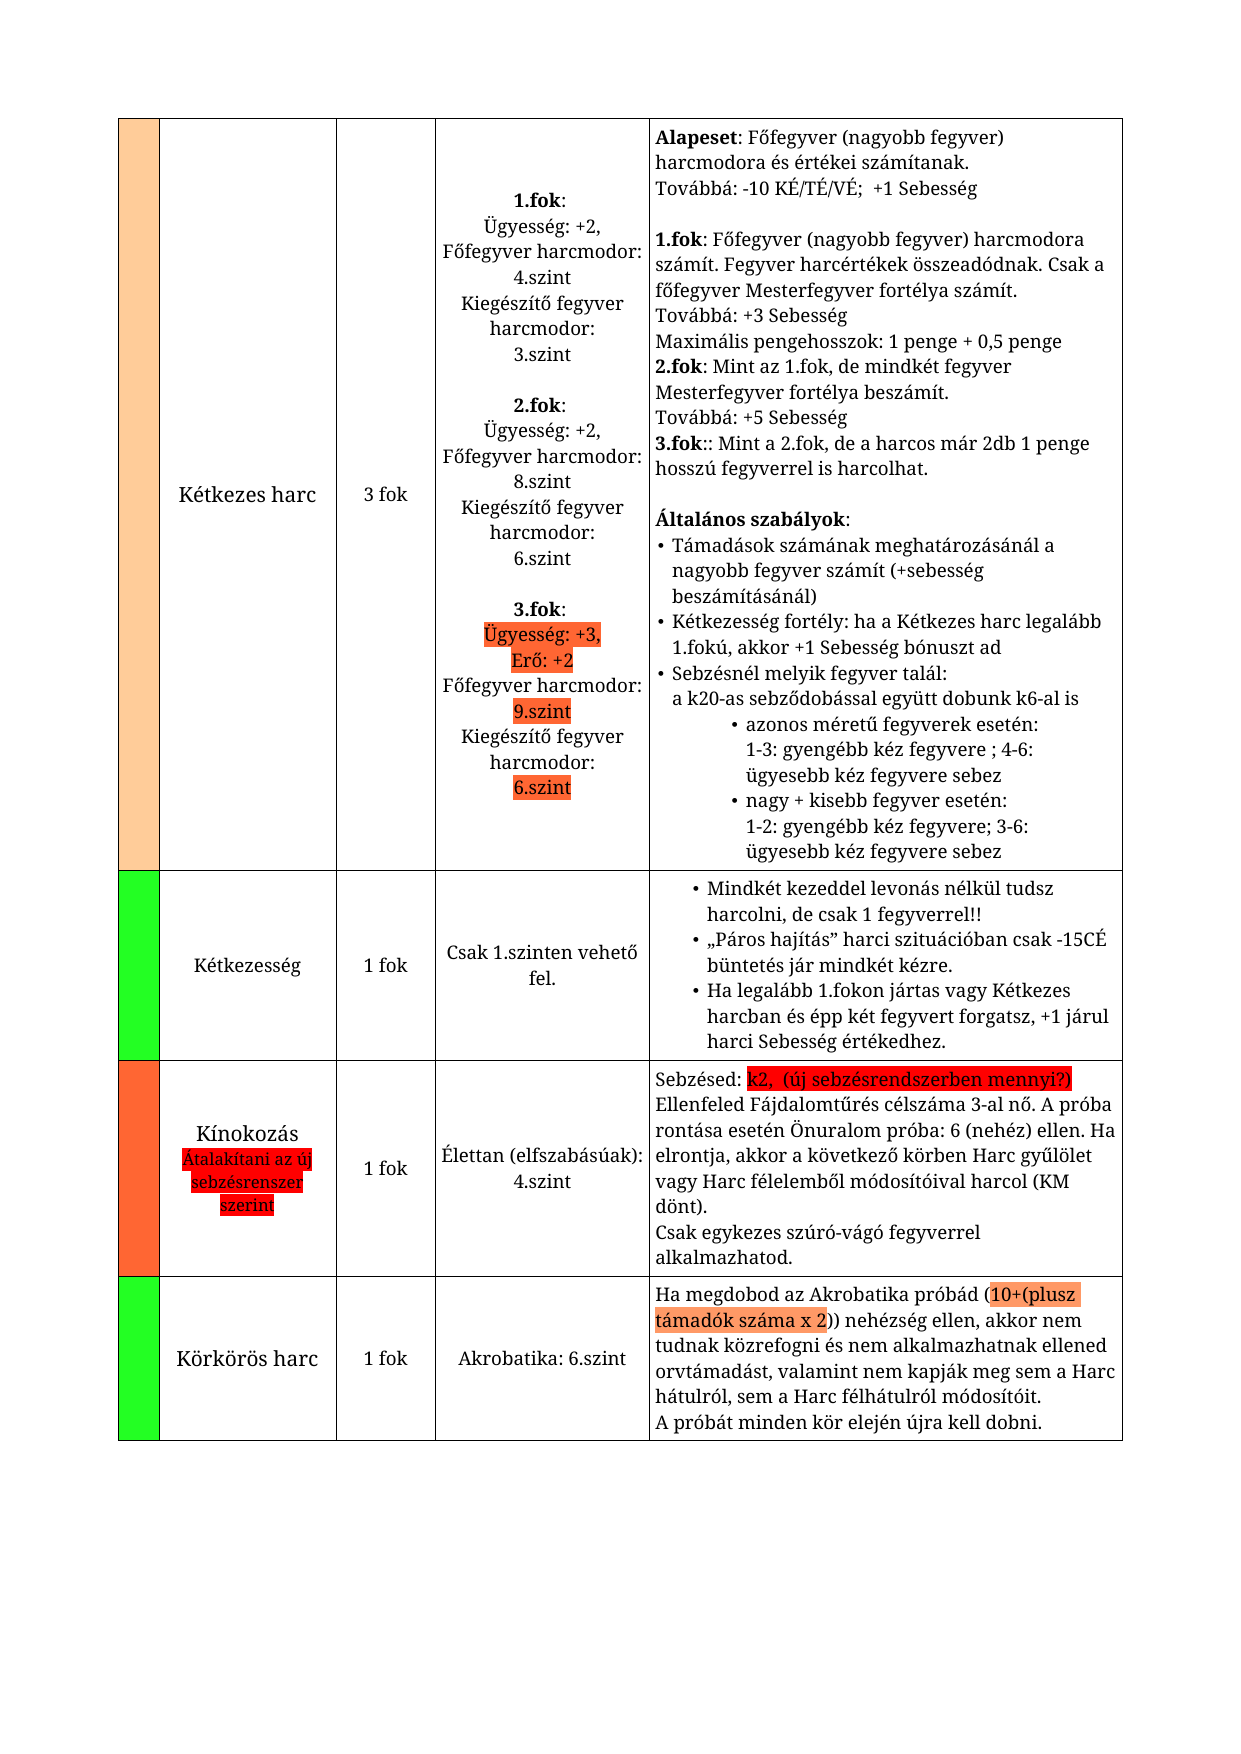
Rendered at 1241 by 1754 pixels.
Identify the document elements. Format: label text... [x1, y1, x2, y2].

table_cell [119, 1277, 159, 1440]
table_cell 1 fok [337, 871, 435, 1060]
table_cell Akrobatika: 6.szint [436, 1277, 649, 1440]
table_cell Élettan (elfszabásúak): 4.szint [436, 1061, 649, 1276]
table_cell Kétkezesség [160, 871, 336, 1060]
table_cell 3 fok [337, 119, 435, 870]
table_cell Kínokozás Átalakítani az új sebzésrenszer szerint [160, 1061, 336, 1276]
table_cell 1 fok [337, 1061, 435, 1276]
table_cell Körkörös harc [160, 1277, 336, 1440]
table_cell Kétkezes harc [160, 119, 336, 870]
table_cell 1.fok: Ügyesség: +2, Főfegyver harcmodor: 4.szint Kiegészítő fegyver harcmodor: 3.szint 2.fok: Ügyesség: +2, Főfegyver harcmodor: 8.szint Kiegészítő fegyver harcmodor: 6.szint 3.fok: Ügyesség: +3, Erő: +2 Főfegyver harcmodor: 9.szint Kiegészítő fegyver harcmodor: 6.szint [436, 119, 649, 870]
table_cell Mindkét kezeddel levonás nélkül tudsz harcolni, de csak 1 fegyverrel!! „Páros hajítás” harci szituációban csak -15CÉ büntetés jár mindkét kézre. Ha legalább 1.fokon jártas vagy Kétkezes harcban és épp két fegyvert forgatsz, +1 járul harci Sebesség értékedhez. [650, 871, 1122, 1060]
table_cell Ha megdobod az Akrobatika próbád (10+(plusz támadók száma x 2)) nehézség ellen, akkor nem tudnak közrefogni és nem alkalmazhatnak ellened orvtámadást, valamint nem kapják meg sem a Harc hátulról, sem a Harc félhátulról módosítóit. A próbát minden kör elején újra kell dobni. [650, 1277, 1122, 1440]
table_cell [119, 1061, 159, 1276]
table_cell [119, 871, 159, 1060]
table_cell Sebzésed: k2, (új sebzésrendszerben mennyi?) Ellenfeled Fájdalomtűrés célszáma 3-al nő. A próba rontása esetén Önuralom próba: 6 (nehéz) ellen. Ha elrontja, akkor a következő körben Harc gyűlölet vagy Harc félelemből módosítóival harcol (KM dönt). Csak egykezes szúró-vágó fegyverrel alkalmazhatod. [650, 1061, 1122, 1276]
table_cell [119, 119, 159, 870]
table_cell 1 fok [337, 1277, 435, 1440]
table_cell Csak 1.szinten vehető fel. [436, 871, 649, 1060]
table_cell Alapeset: Főfegyver (nagyobb fegyver) harcmodora és értékei számítanak. Továbbá: -10 KÉ/TÉ/VÉ; +1 Sebesség 1.fok: Főfegyver (nagyobb fegyver) harcmodora számít. Fegyver harcértékek összeadódnak. Csak a főfegyver Mesterfegyver fortélya számít. Továbbá: +3 Sebesség Maximális pengehosszok: 1 penge + 0,5 penge 2.fok: Mint az 1.fok, de mindkét fegyver Mesterfegyver fortélya beszámít. Továbbá: +5 Sebesség 3.fok:: Mint a 2.fok, de a harcos már 2db 1 penge hosszú fegyverrel is harcolhat. Általános szabályok: Támadások számának meghatározásánál a nagyobb fegyver számít (+sebesség beszámításánál) Kétkezesség fortély: ha a Kétkezes harc legalább 1.fokú, akkor +1 Sebesség bónuszt ad Sebzésnél melyik fegyver talál: a k20-as sebződobással együtt dobunk k6-al is azonos méretű fegyverek esetén: 1-3: gyengébb kéz fegyvere ; 4-6: ügyesebb kéz fegyvere sebez nagy + kisebb fegyver esetén: 1-2: gyengébb kéz fegyvere; 3-6: ügyesebb kéz fegyvere sebez [650, 119, 1122, 870]
